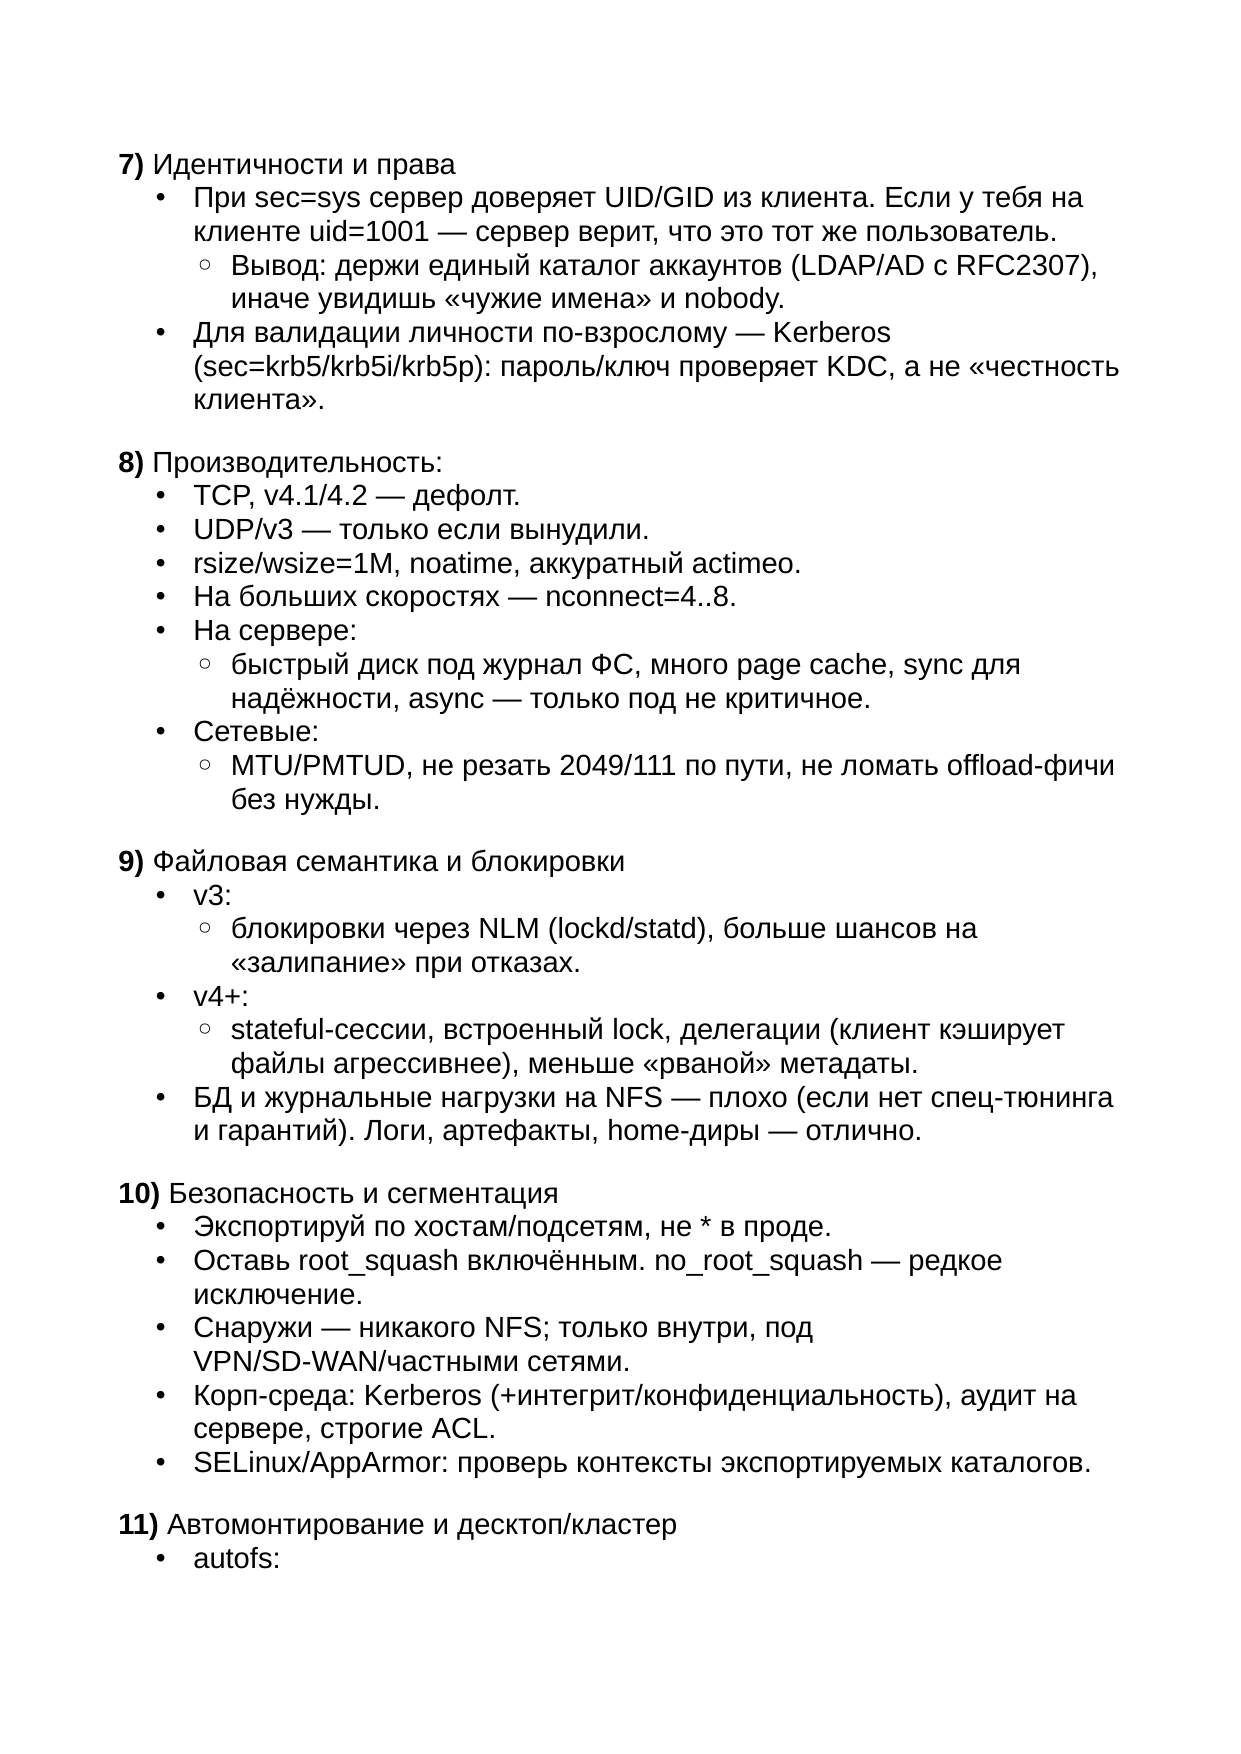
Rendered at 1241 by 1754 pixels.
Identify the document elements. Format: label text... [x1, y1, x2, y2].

list БД и журнальные нагрузки на NFS — плохо (если нет спец-тюнинга и гарантий). Логи, артефакты, home-диры — отлично. [156, 1079, 1122, 1147]
list Вывод: держи единый каталог аккаунтов (LDAP/AD с RFC2307), иначе увидишь «чужие имена» и nobody. [193, 248, 1122, 315]
list На сервере: [156, 613, 1122, 647]
text 9) Файловая семантика и блокировки [118, 844, 1122, 877]
list v3: [156, 877, 1122, 911]
text 7) Идентичности и права [118, 147, 1122, 180]
list SELinux/AppArmor: проверь контексты экспортируемых каталогов. [156, 1445, 1122, 1478]
list rsize/wsize=1M, noatime, аккуратный actimeo. [156, 546, 1122, 579]
list Для валидации личности по-взрослому — Kerberos (sec=krb5/krb5i/krb5p): пароль/ключ проверяет KDC, а не «честность клиента». [156, 315, 1122, 416]
list Экспортируй по хостам/подсетям, не * в проде. [156, 1209, 1122, 1243]
list Оставь root_squash включённым. no_root_squash — редкое исключение. [156, 1243, 1122, 1310]
list v4+: [156, 978, 1122, 1012]
text 8) Производительность: [118, 444, 1122, 478]
list Снаружи — никакого NFS; только внутри, под VPN/SD-WAN/частными сетями. [156, 1310, 1122, 1377]
list блокировки через NLM (lockd/statd), больше шансов на «залипание» при отказах. [193, 911, 1122, 978]
list MTU/PMTUD, не резать 2049/111 по пути, не ломать offload-фичи без нужды. [193, 748, 1122, 815]
list При sec=sys сервер доверяет UID/GID из клиента. Если у тебя на клиенте uid=1001 — сервер верит, что это тот же пользователь. [156, 180, 1122, 248]
list autofs: [156, 1541, 1122, 1574]
list Сетевые: [156, 714, 1122, 748]
list UDP/v3 — только если вынудили. [156, 512, 1122, 546]
list stateful-сессии, встроенный lock, делегации (клиент кэширует файлы агрессивнее), меньше «рваной» метадаты. [193, 1012, 1122, 1079]
list Корп-среда: Kerberos (+интегрит/конфиденциальность), аудит на сервере, строгие ACL. [156, 1377, 1122, 1445]
list быстрый диск под журнал ФС, много page cache, sync для надёжности, async — только под не критичное. [193, 647, 1122, 714]
list TCP, v4.1/4.2 — дефолт. [156, 478, 1122, 512]
text 10) Безопасность и сегментация [118, 1176, 1122, 1209]
list На больших скоростях — nconnect=4..8. [156, 579, 1122, 613]
text 11) Автомонтирование и десктоп/кластер [118, 1507, 1122, 1541]
